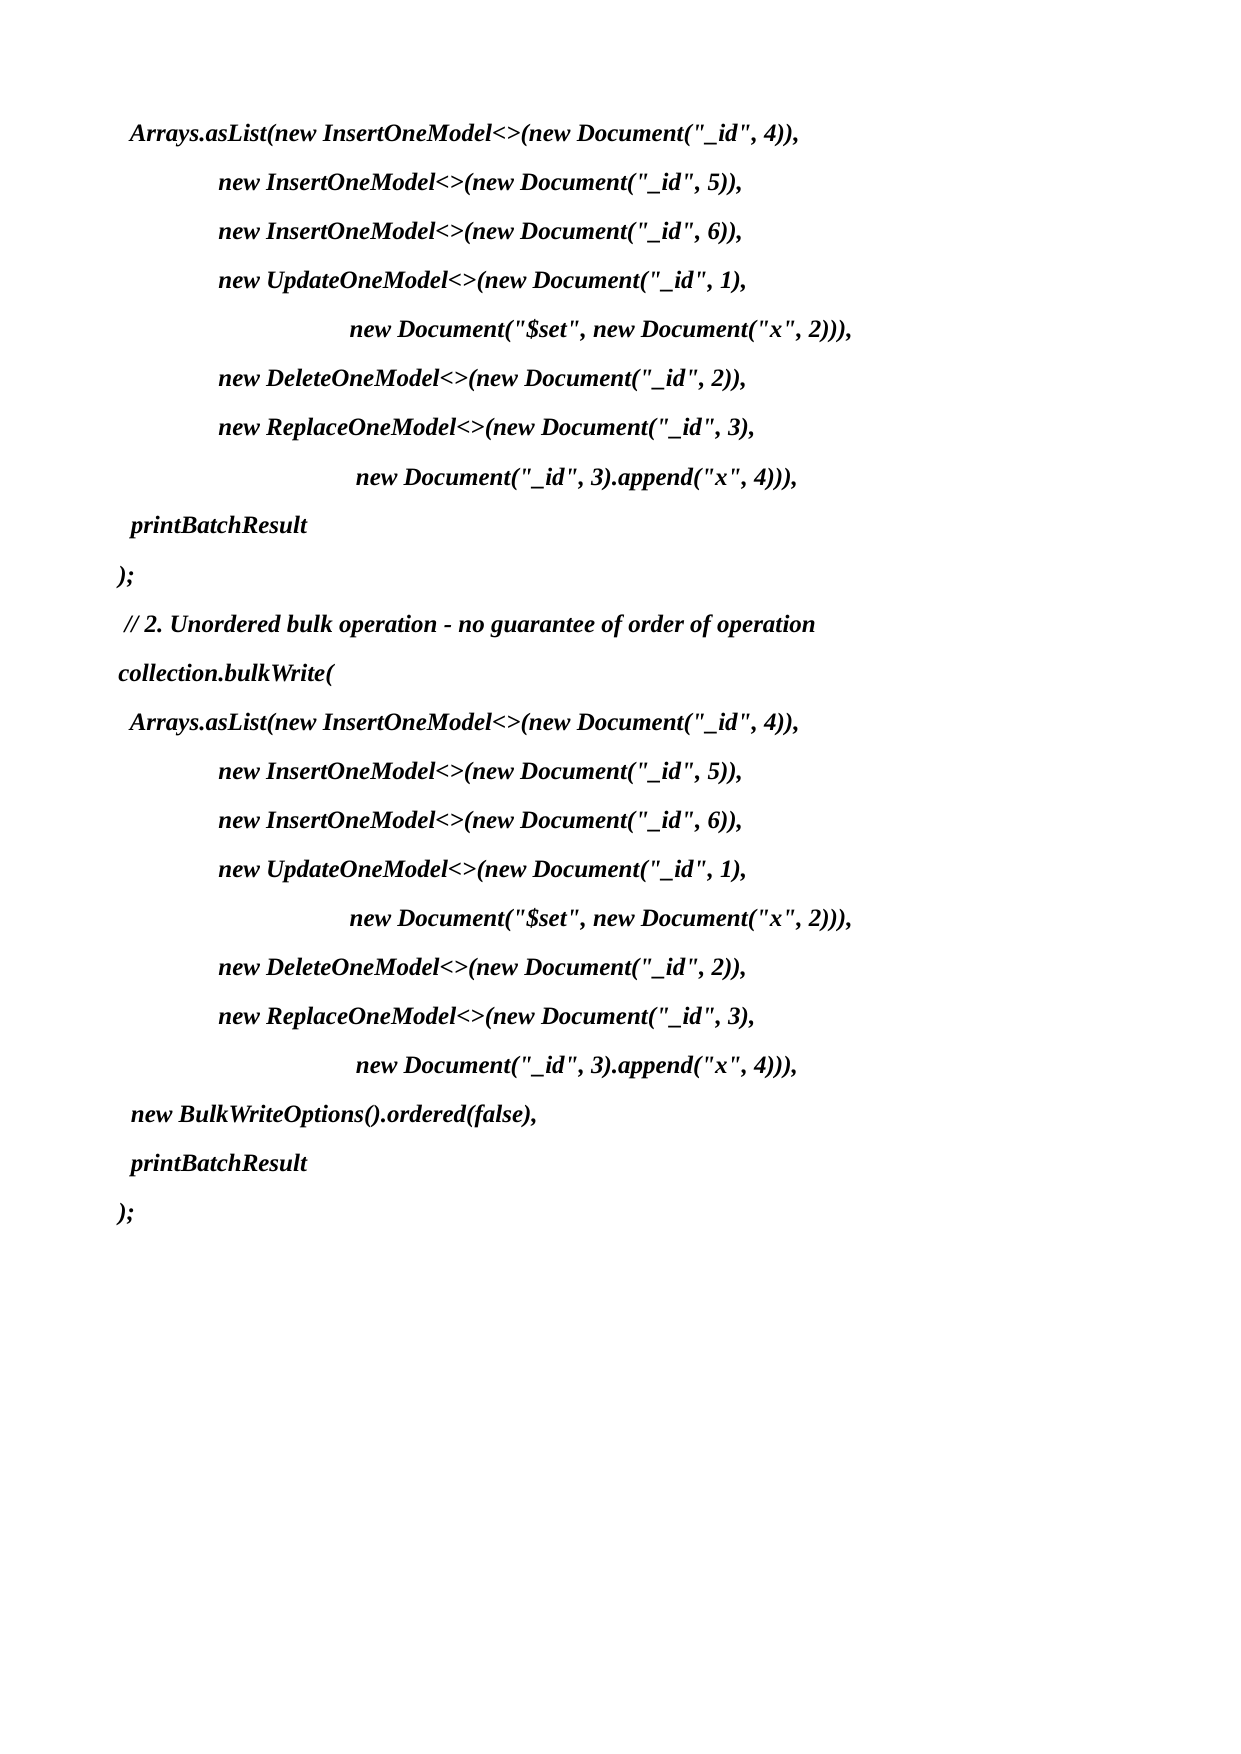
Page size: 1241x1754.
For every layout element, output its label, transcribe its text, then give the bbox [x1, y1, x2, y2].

text new DeleteOneModel<>(new Document("_id", 2)), [118, 363, 1122, 392]
text new InsertOneModel<>(new Document("_id", 5)), [118, 167, 1122, 196]
text ); [118, 560, 1122, 588]
text new Document("$set", new Document("x", 2))), [118, 903, 1122, 932]
text new UpdateOneModel<>(new Document("_id", 1), [118, 854, 1122, 883]
text new ReplaceOneModel<>(new Document("_id", 3), [118, 412, 1122, 441]
text // 2. Unordered bulk operation - no guarantee of order of operation [118, 609, 1122, 637]
text new Document("_id", 3).append("x", 4))), [118, 462, 1122, 490]
text printBatchResult [118, 511, 1122, 539]
text new Document("$set", new Document("x", 2))), [118, 314, 1122, 343]
text new InsertOneModel<>(new Document("_id", 5)), [118, 756, 1122, 785]
text Arrays.asList(new InsertOneModel<>(new Document("_id", 4)), [118, 707, 1122, 736]
text new DeleteOneModel<>(new Document("_id", 2)), [118, 952, 1122, 981]
text new ReplaceOneModel<>(new Document("_id", 3), [118, 1001, 1122, 1030]
text new UpdateOneModel<>(new Document("_id", 1), [118, 265, 1122, 294]
text Arrays.asList(new InsertOneModel<>(new Document("_id", 4)), [118, 118, 1122, 147]
text printBatchResult [118, 1148, 1122, 1177]
text new Document("_id", 3).append("x", 4))), [118, 1050, 1122, 1079]
text collection.bulkWrite( [118, 658, 1122, 687]
text ); [118, 1197, 1122, 1226]
text new InsertOneModel<>(new Document("_id", 6)), [118, 216, 1122, 245]
text new BulkWriteOptions().ordered(false), [118, 1099, 1122, 1128]
text new InsertOneModel<>(new Document("_id", 6)), [118, 805, 1122, 834]
